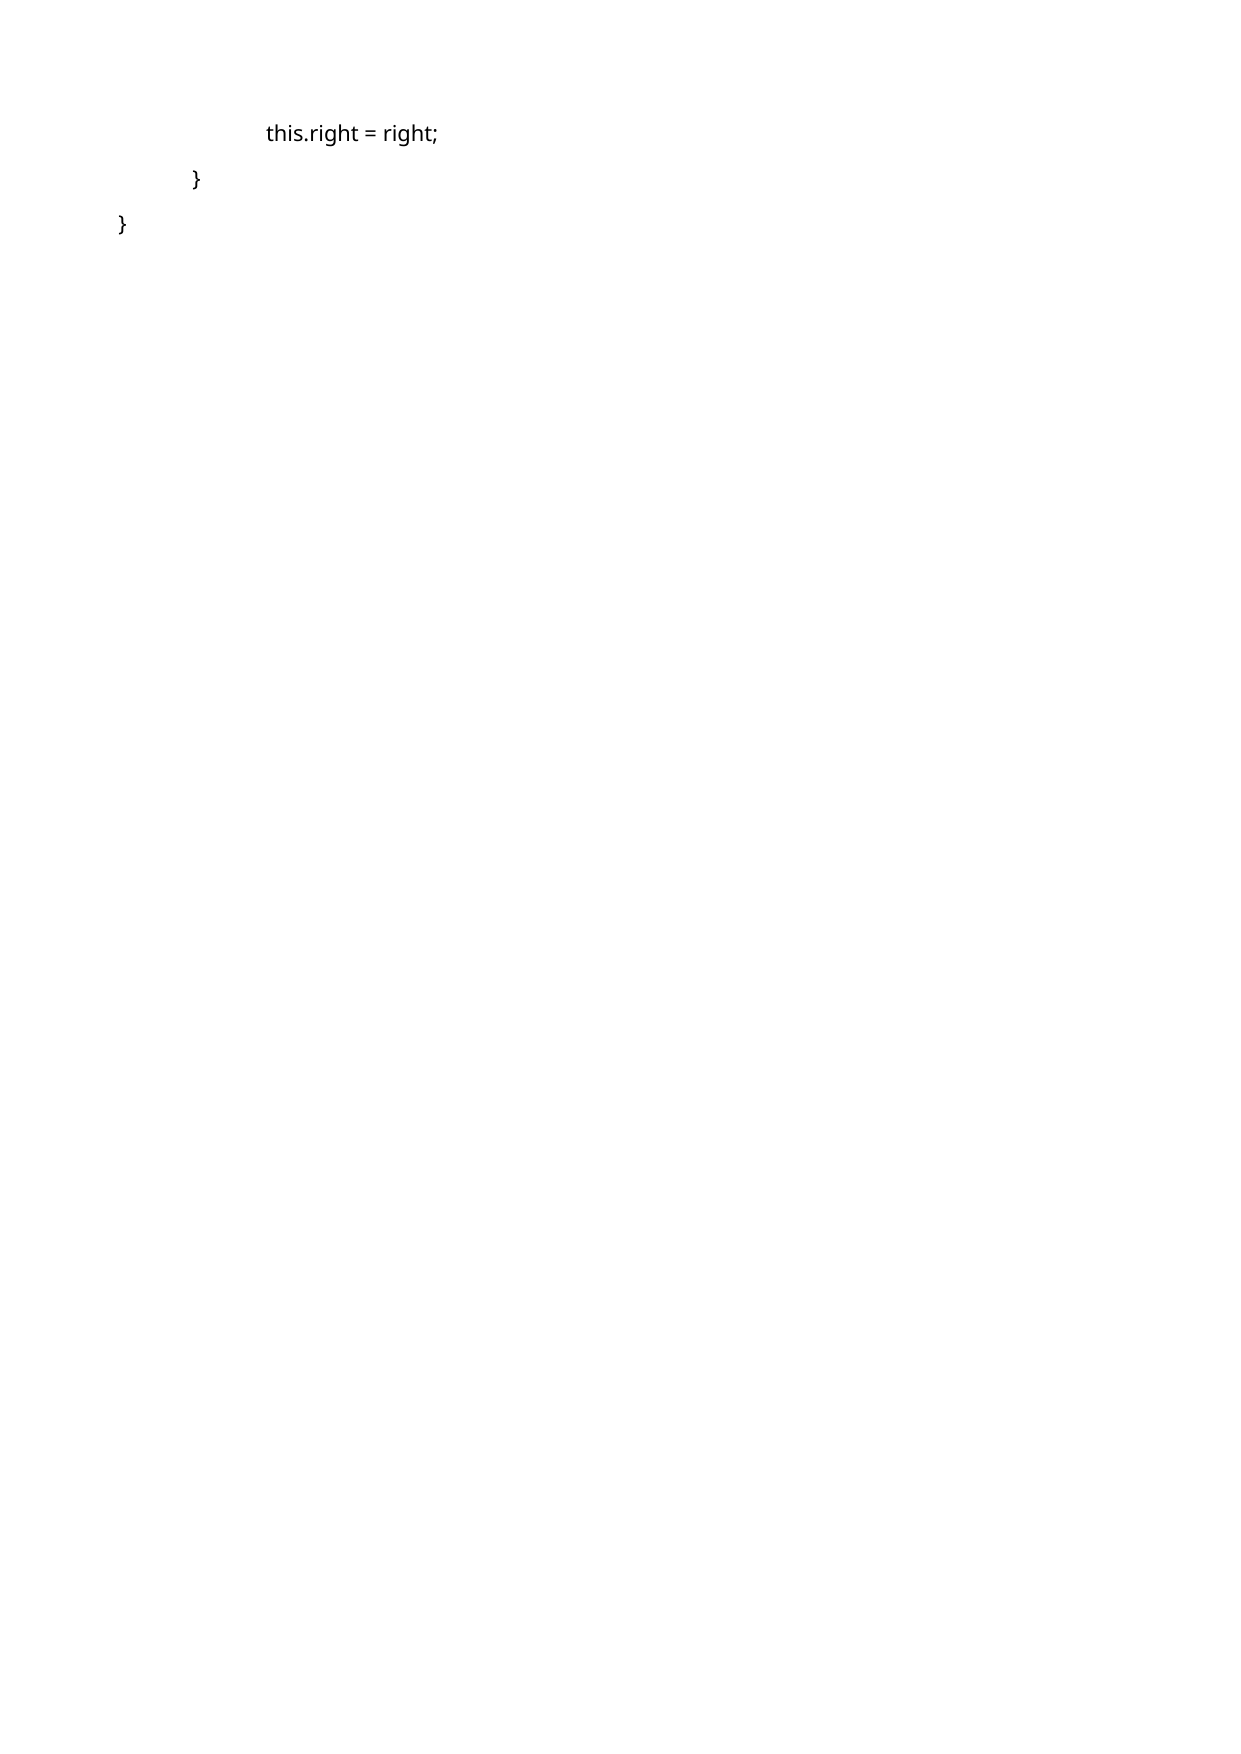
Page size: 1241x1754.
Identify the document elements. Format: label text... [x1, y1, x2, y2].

text } [118, 207, 1122, 237]
text } [118, 163, 1122, 193]
text this.right = right; [118, 118, 1122, 148]
